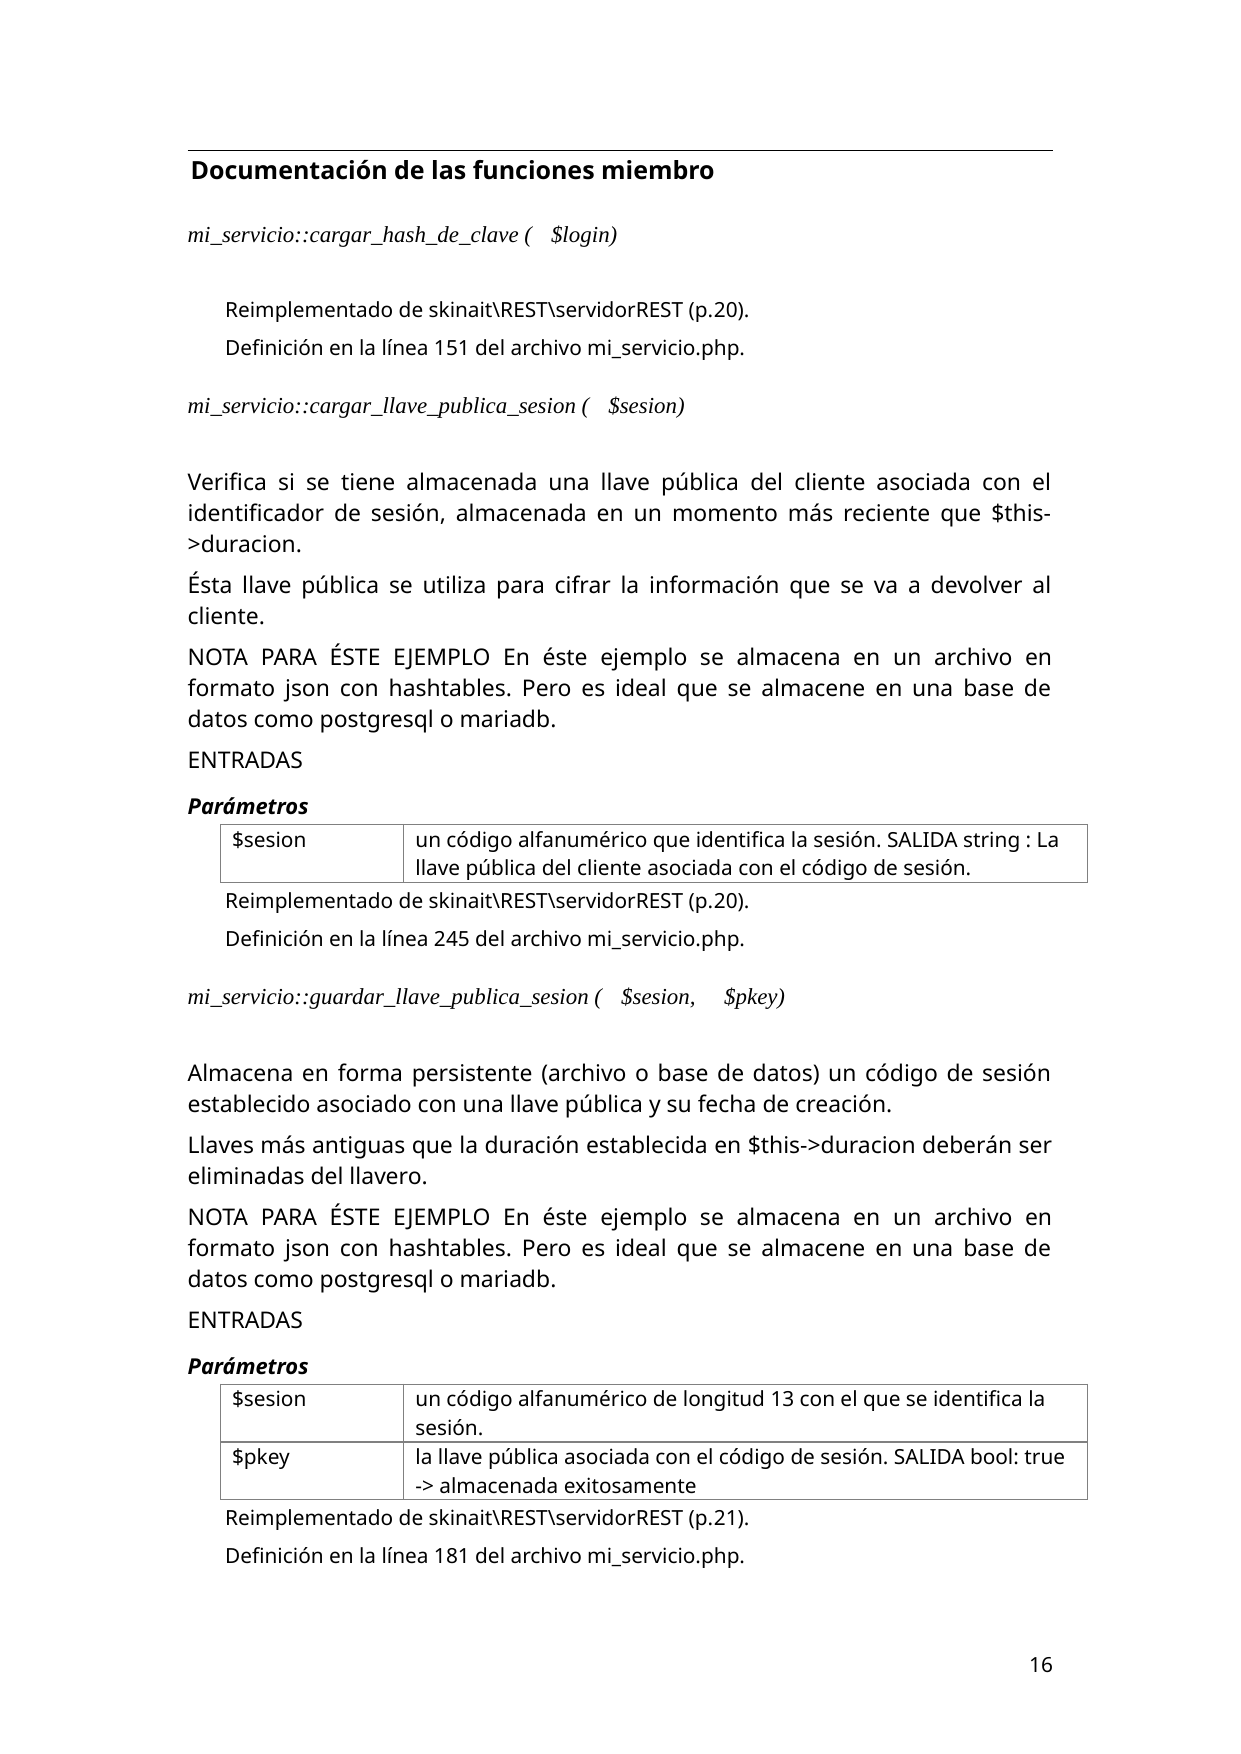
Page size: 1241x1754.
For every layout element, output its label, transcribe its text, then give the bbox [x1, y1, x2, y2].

text Ésta llave pública se utiliza para cifrar la información que se va a devolver al cliente. [187, 569, 1053, 631]
list Reimplementado de skinait\REST\servidorREST (p.24). [225, 886, 1053, 914]
table_header un código alfanumérico que identifica la sesión. SALIDA string : La llave pública del cliente asociada con el código de sesión. [404, 825, 1087, 882]
table_header $sesion [221, 1385, 403, 1441]
subtitle Parámetros [187, 791, 1053, 821]
subtitle mi_servicio::cargar_hash_de_clave ( $login) [187, 221, 1053, 248]
list Definición en la línea 181 del archivo mi_servicio.php. [225, 1541, 1053, 1570]
text Verifica si se tiene almacenada una llave pública del cliente asociada con el identificador de sesión, almacenada en un momento más reciente que $this->duracion. [187, 466, 1053, 559]
table_cell $pkey [221, 1443, 403, 1499]
subtitle mi_servicio::cargar_llave_publica_sesion ( $sesion) [187, 392, 1053, 419]
text ENTRADAS [187, 744, 1053, 775]
table_header un código alfanumérico de longitud 13 con el que se identifica la sesión. [404, 1385, 1087, 1441]
list Definición en la línea 151 del archivo mi_servicio.php. [225, 333, 1053, 361]
text Llaves más antiguas que la duración establecida en $this->duracion deberán ser eliminadas del llavero. [187, 1129, 1053, 1191]
list Definición en la línea 245 del archivo mi_servicio.php. [225, 924, 1053, 952]
text Almacena en forma persistente (archivo o base de datos) un código de sesión establecido asociado con una llave pública y su fecha de creación. [187, 1057, 1053, 1119]
text NOTA PARA ÉSTE EJEMPLO En éste ejemplo se almacena en un archivo en formato json con hashtables. Pero es ideal que se almacene en una base de datos como postgresql o mariadb. [187, 1201, 1053, 1294]
list Reimplementado de skinait\REST\servidorREST (p.25). [225, 1503, 1053, 1532]
table_cell la llave pública asociada con el código de sesión. SALIDA bool: true -> almacenada exitosamente [404, 1443, 1087, 1499]
subtitle mi_servicio::guardar_llave_publica_sesion ( $sesion, $pkey) [187, 983, 1053, 1010]
text NOTA PARA ÉSTE EJEMPLO En éste ejemplo se almacena en un archivo en formato json con hashtables. Pero es ideal que se almacene en una base de datos como postgresql o mariadb. [187, 641, 1053, 734]
subtitle Parámetros [187, 1351, 1053, 1380]
subtitle Documentación de las funciones miembro [187, 151, 1053, 190]
table_header $sesion [221, 825, 403, 882]
text ENTRADAS [187, 1304, 1053, 1335]
list Reimplementado de skinait\REST\servidorREST (p.24). [225, 295, 1053, 323]
